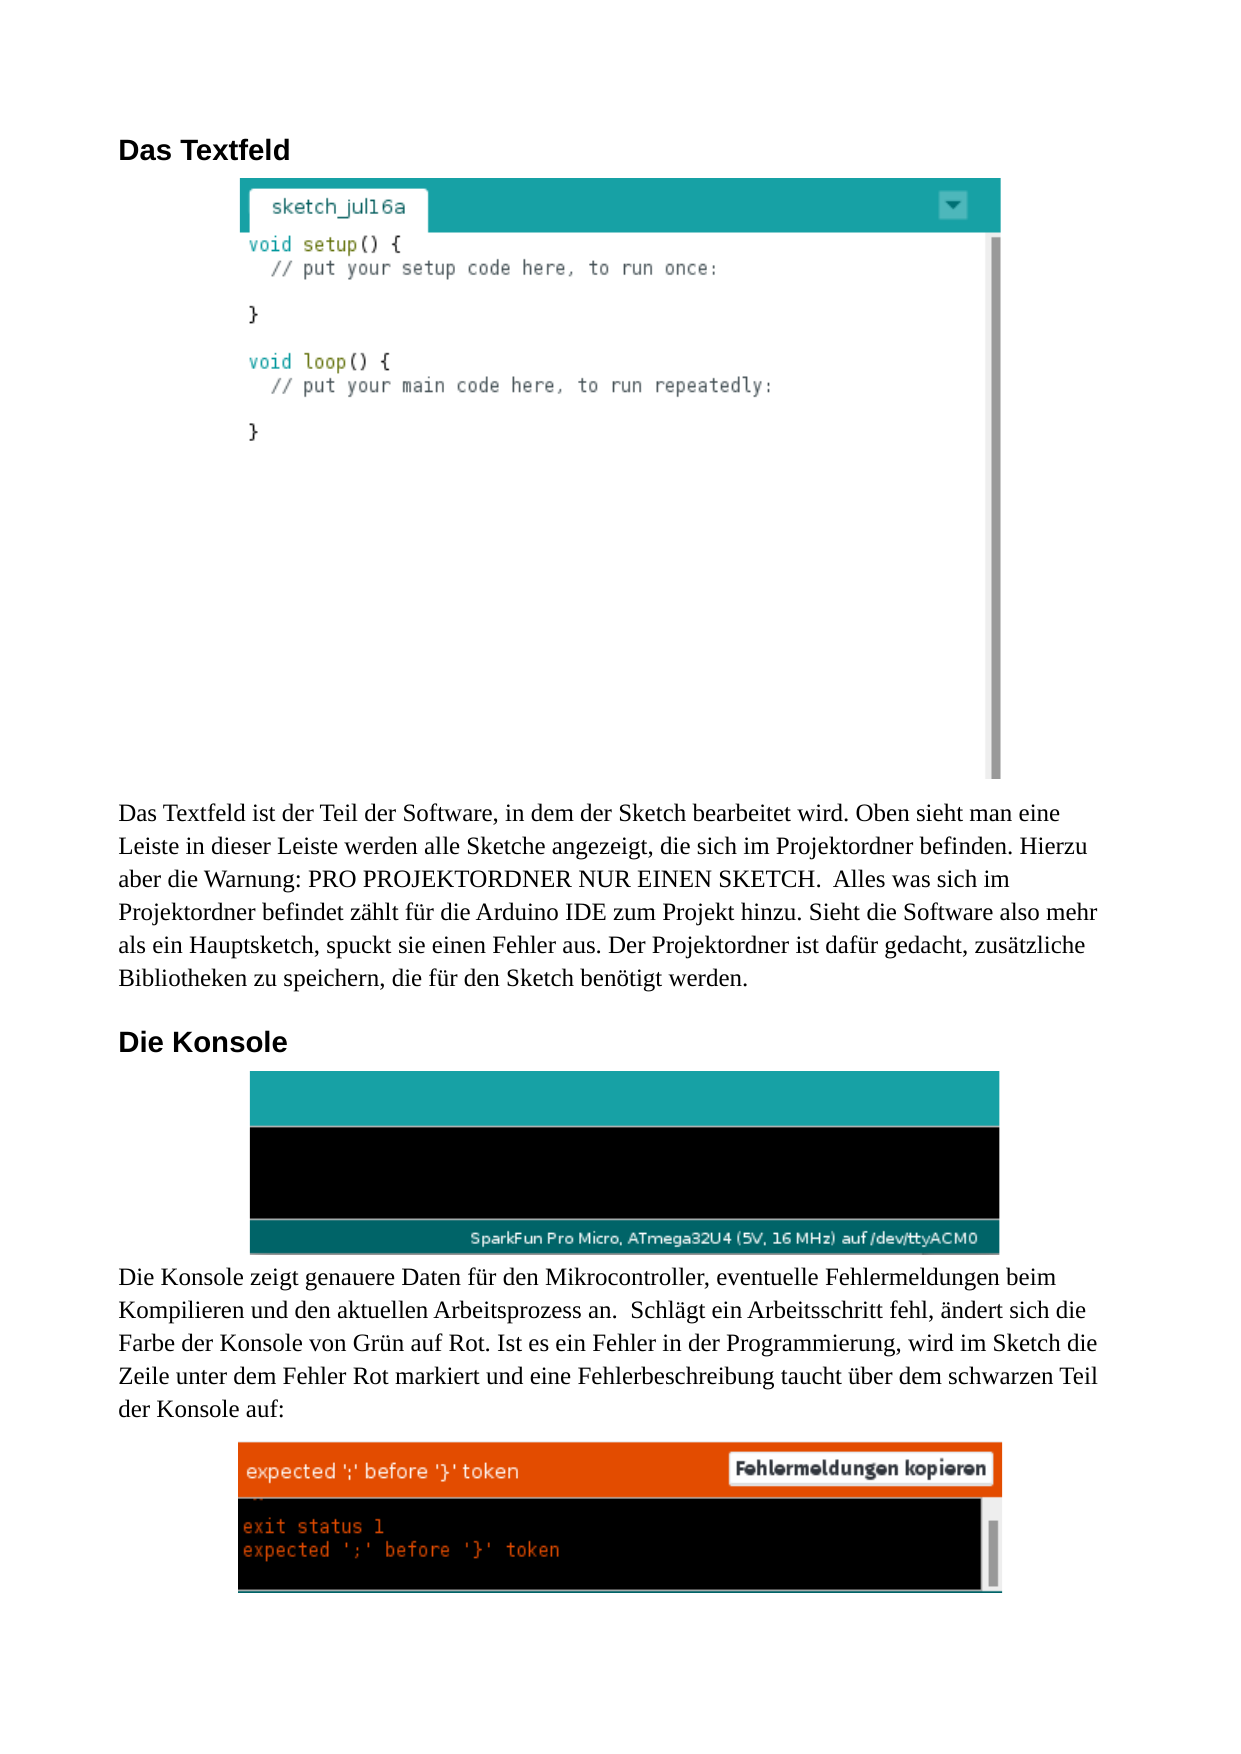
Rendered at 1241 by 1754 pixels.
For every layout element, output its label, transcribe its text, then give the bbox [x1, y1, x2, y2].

picture [239, 178, 1001, 779]
text Die Konsole zeigt genauere Daten für den Mikrocontroller, eventuelle Fehlermeldungen beim Kompilieren und den aktuellen Arbeitsprozess an. Schlägt ein Arbeitsschritt fehl, ändert sich die Farbe der Konsole von Grün auf Rot. Ist es ein Fehler in der Programmierung, wird im Sketch die Zeile unter dem Fehler Rot markiert und eine Fehlerbeschreibung taucht über dem schwarzen Teil der Konsole auf: [118, 1262, 1122, 1423]
subtitle Das Textfeld [118, 133, 1122, 166]
picture [249, 1071, 1000, 1255]
picture [238, 1441, 1003, 1593]
subtitle Die Konsole [118, 1025, 1122, 1059]
text Das Textfeld ist der Teil der Software, in dem der Sketch bearbeitet wird. Oben sieht man eine Leiste in dieser Leiste werden alle Sketche angezeigt, die sich im Projektordner befinden. Hierzu aber die Warnung: PRO PROJEKTORDNER NUR EINEN SKETCH. Alles was sich im Projektordner befindet zählt für die Arduino IDE zum Projekt hinzu. Sieht die Software also mehr als ein Hauptsketch, spuckt sie einen Fehler aus. Der Projektordner ist dafür gedacht, zusätzliche Bibliotheken zu speichern, die für den Sketch benötigt werden. [118, 798, 1122, 992]
